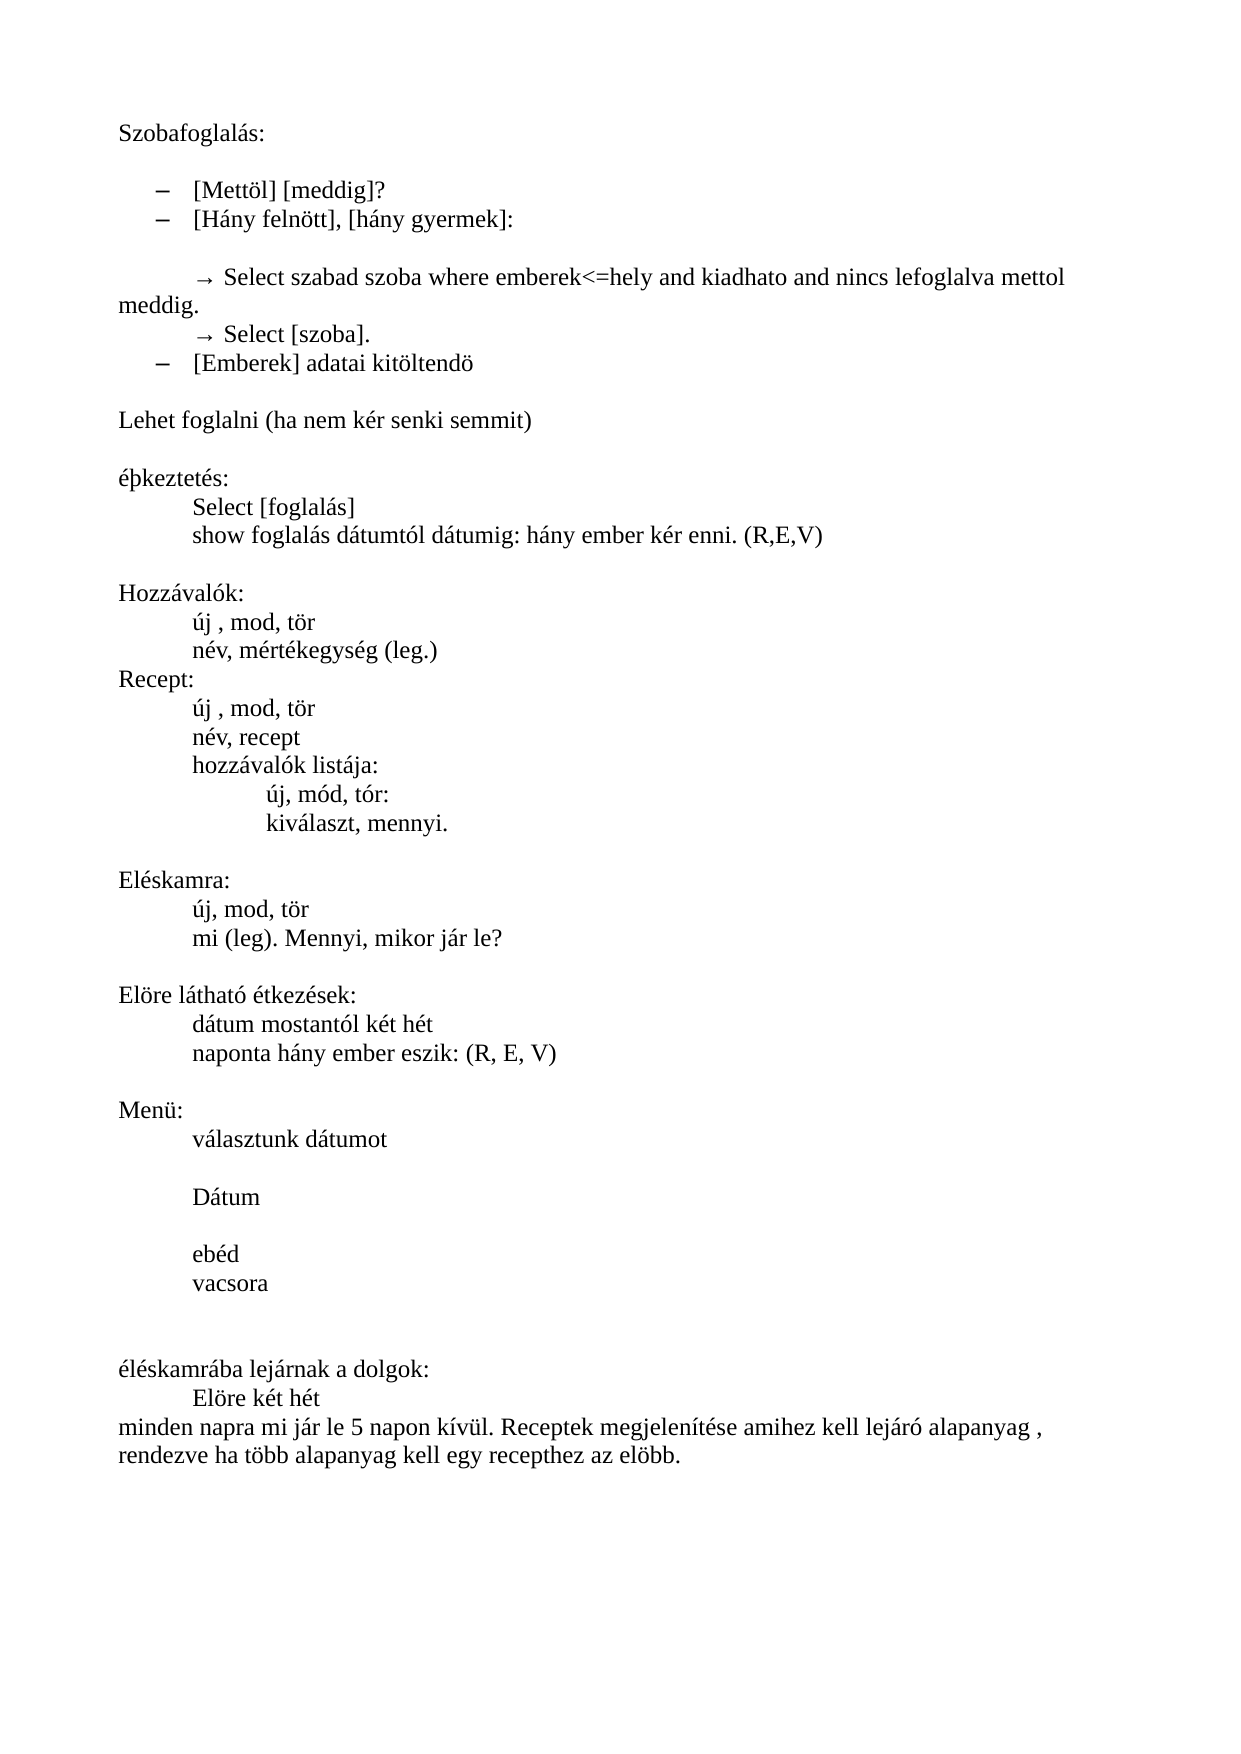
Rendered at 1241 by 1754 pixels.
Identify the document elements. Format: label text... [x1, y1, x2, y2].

text → Select szabad szoba where emberek<=hely and kiadhato and nincs lefoglalva mettol meddig. [118, 262, 1122, 319]
text Menü: [118, 1096, 1122, 1124]
text kiválaszt, mennyi. [118, 808, 1122, 837]
list [Mettöl] [meddig]? [156, 176, 1122, 204]
text minden napra mi jár le 5 napon kívül. Receptek megjelenítése amihez kell lejáró alapanyag , rendezve ha több alapanyag kell egy recepthez az elöbb. [118, 1412, 1122, 1469]
text Select [foglalás] [118, 492, 1122, 521]
text ebéd [118, 1239, 1122, 1268]
text új , mod, tör [118, 607, 1122, 636]
text hozzávalók listája: [118, 751, 1122, 779]
text választunk dátumot [118, 1124, 1122, 1153]
text Hozzávalók: [118, 578, 1122, 607]
text Recept: [118, 664, 1122, 693]
text Szobafoglalás: [118, 118, 1122, 147]
text új , mod, tör [118, 693, 1122, 722]
text Elöre látható étkezések: [118, 981, 1122, 1009]
text Eléskamra: [118, 866, 1122, 894]
text Elöre két hét [118, 1383, 1122, 1412]
text új, mod, tör [118, 894, 1122, 923]
text éþkeztetés: [118, 463, 1122, 492]
text név, mértékegység (leg.) [118, 636, 1122, 664]
list [Hány felnött], [hány gyermek]: [156, 204, 1122, 233]
text naponta hány ember eszik: (R, E, V) [118, 1038, 1122, 1067]
text Lehet foglalni (ha nem kér senki semmit) [118, 406, 1122, 434]
text új, mód, tór: [118, 779, 1122, 808]
text show foglalás dátumtól dátumig: hány ember kér enni. (R,E,V) [118, 521, 1122, 549]
text → Select [szoba]. [118, 319, 1122, 348]
text név, recept [118, 722, 1122, 751]
text mi (leg). Mennyi, mikor jár le? [118, 923, 1122, 952]
text Dátum [118, 1182, 1122, 1211]
text vacsora [118, 1268, 1122, 1297]
text éléskamrába lejárnak a dolgok: [118, 1354, 1122, 1383]
text dátum mostantól két hét [118, 1009, 1122, 1038]
list [Emberek] adatai kitöltendö [156, 348, 1122, 377]
